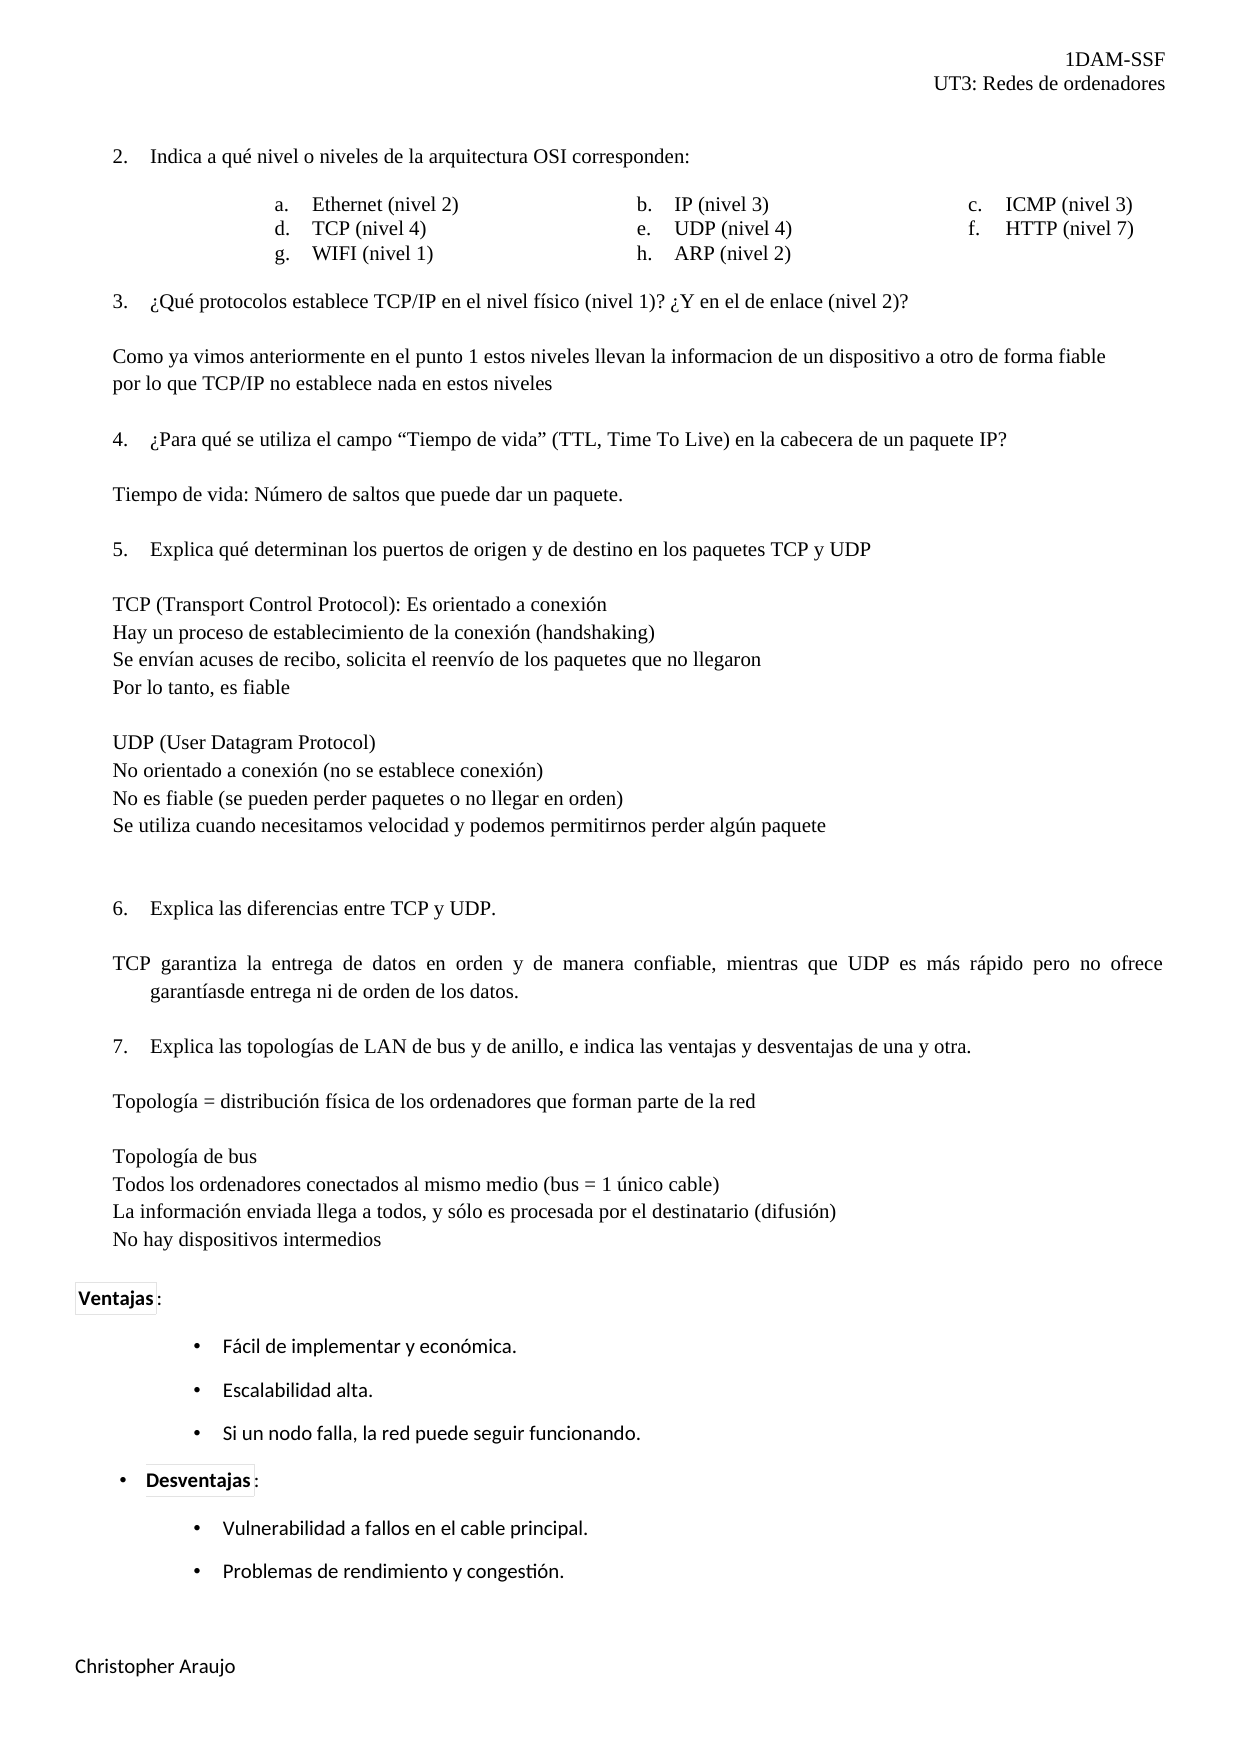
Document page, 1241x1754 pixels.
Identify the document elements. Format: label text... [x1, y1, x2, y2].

table_header ICMP (nivel 3) [844, 192, 1186, 216]
list Si un nodo falla, la red puede seguir funcionando. [193, 1421, 1165, 1446]
text La información enviada llega a todos, y sólo es procesada por el destinatario (difusión) [112, 1199, 1165, 1223]
text Ventajas [76, 1283, 156, 1314]
list Explica qué determinan los puertos de origen y de destino en los paquetes TCP y UDP [112, 537, 1165, 561]
text Se utiliza cuando necesitamos velocidad y podemos permitirnos perder algún paquete [112, 813, 1165, 837]
table_cell HTTP (nivel 7) [844, 216, 1186, 240]
list Indica a qué nivel o niveles de la arquitectura OSI corresponden: [112, 144, 1165, 168]
table_header Ethernet (nivel 2) [150, 192, 512, 216]
table_cell TCP (nivel 4) [150, 216, 512, 240]
text Tiempo de vida: Número de saltos que puede dar un paquete. [112, 482, 1165, 506]
text Topología de bus [112, 1144, 1165, 1168]
table_header IP (nivel 3) [513, 192, 844, 216]
text No es fiable (se pueden perder paquetes o no llegar en orden) [112, 785, 1165, 809]
list Problemas de rendimiento y congestión. [193, 1559, 1165, 1584]
list Desventajas: [255, 1464, 1165, 1496]
list Escalabilidad alta. [193, 1377, 1165, 1402]
list Explica las diferencias entre TCP y UDP. [112, 896, 1165, 920]
list Explica las topologías de LAN de bus y de anillo, e indica las ventajas y desventajas de una y otra. [112, 1034, 1165, 1058]
list ¿Para qué se utiliza el campo “Tiempo de vida” (TTL, Time To Live) en la cabecera de un paquete IP? [112, 427, 1165, 451]
text por lo que TCP/IP no establece nada en estos niveles [112, 371, 1165, 395]
text UDP (User Datagram Protocol) [112, 730, 1165, 754]
text Todos los ordenadores conectados al mismo medio (bus = 1 único cable) [112, 1172, 1165, 1196]
text Se envían acuses de recibo, solicita el reenvío de los paquetes que no llegaron [112, 647, 1165, 671]
text TCP garantiza la entrega de datos en orden y de manera confiable, mientras que UDP es más rápido pero no ofrece garantíasde entrega ni de orden de los datos. [112, 951, 1165, 1003]
table_cell UDP (nivel 4) [513, 216, 844, 240]
text TCP (Transport Control Protocol): Es orientado a conexión [112, 592, 1165, 616]
text No orientado a conexión (no se establece conexión) [112, 758, 1165, 782]
text Como ya vimos anteriormente en el punto 1 estos niveles llevan la informacion de un dispositivo a otro de forma fiable [112, 344, 1165, 368]
list Desventajas: [119, 1464, 254, 1496]
list Vulnerabilidad a fallos en el cable principal. [193, 1515, 1165, 1540]
text : [157, 1282, 1165, 1314]
table_cell ARP (nivel 2) [513, 240, 844, 288]
table_cell [844, 240, 1186, 288]
list ¿Qué protocolos establece TCP/IP en el nivel físico (nivel 1)? ¿Y en el de enlace (nivel 2)? [112, 288, 1165, 313]
text Topología = distribución física de los ordenadores que forman parte de la red [112, 1089, 1165, 1113]
text Por lo tanto, es fiable [112, 675, 1165, 699]
text No hay dispositivos intermedios [112, 1227, 1165, 1251]
list Fácil de implementar y económica. [193, 1333, 1165, 1358]
table_cell WIFI (nivel 1) [150, 240, 512, 288]
text Hay un proceso de establecimiento de la conexión (handshaking) [112, 620, 1165, 644]
